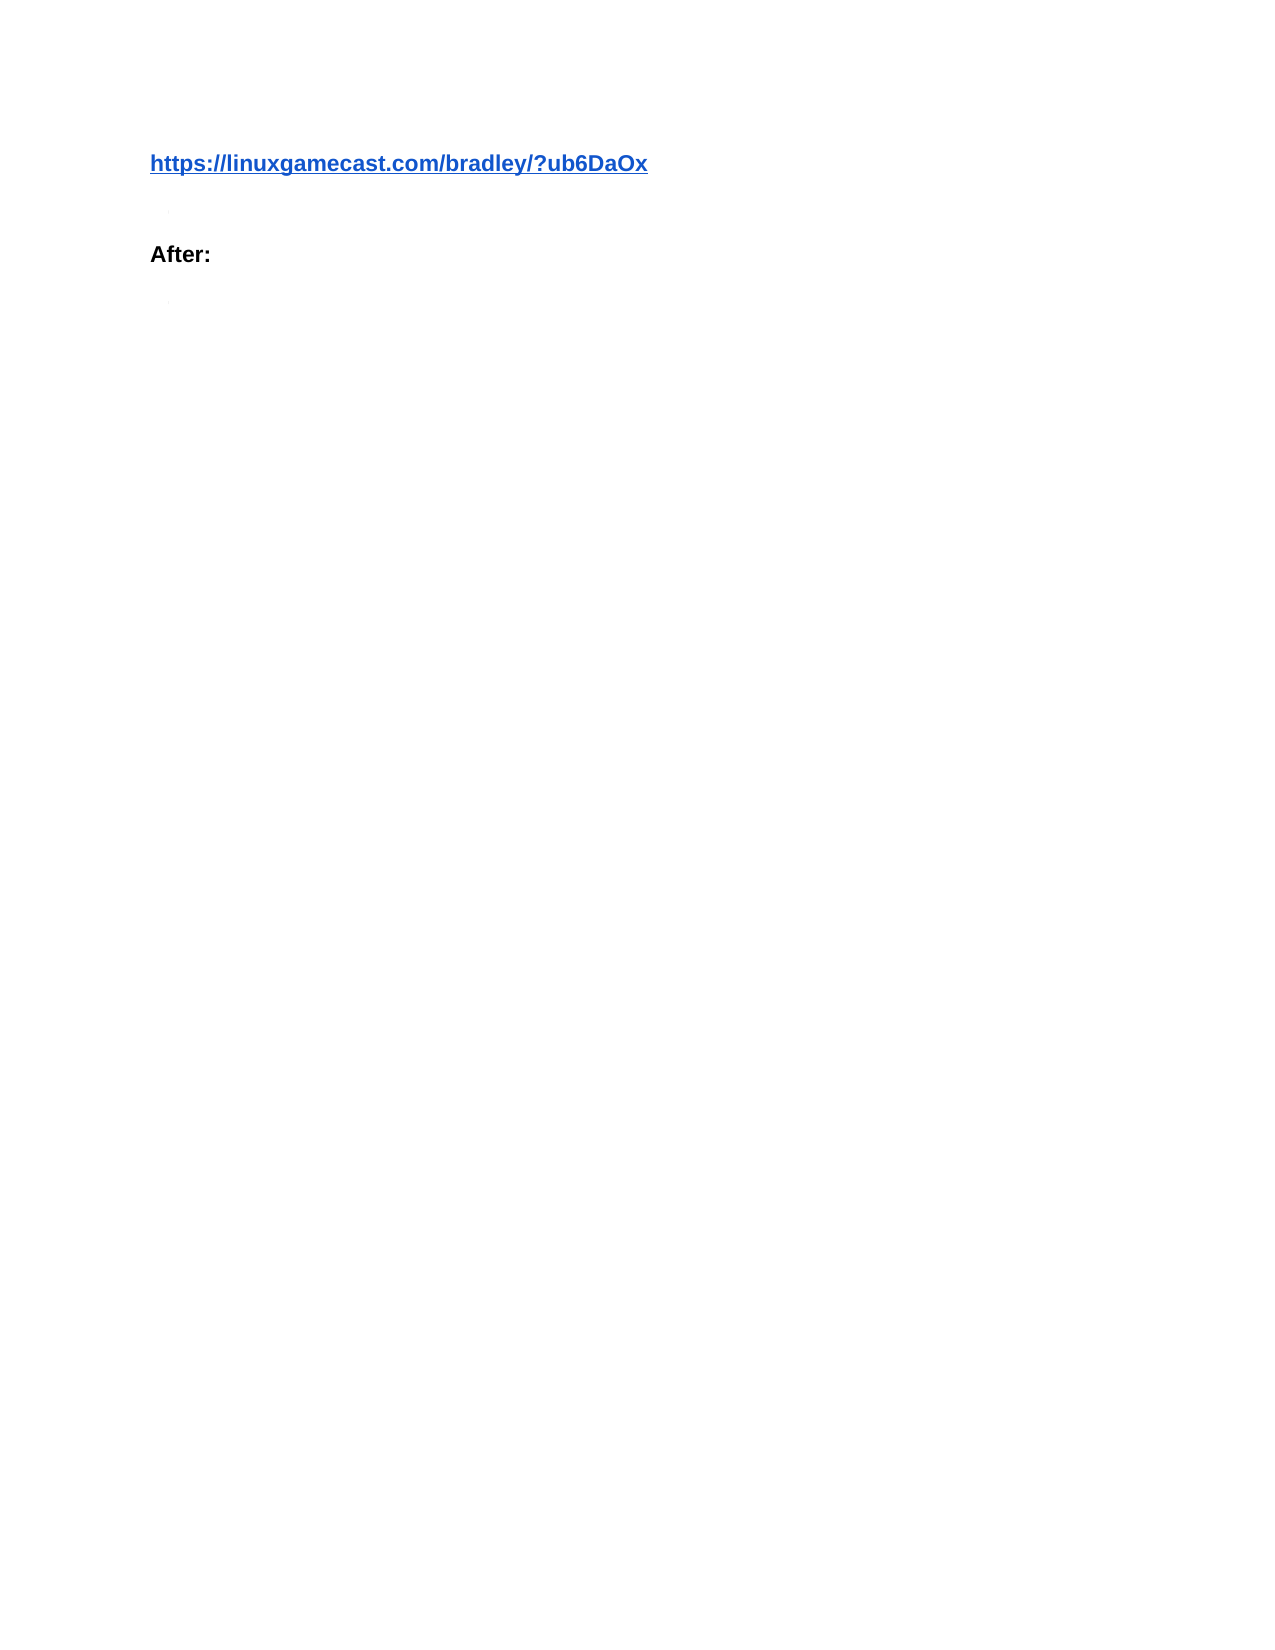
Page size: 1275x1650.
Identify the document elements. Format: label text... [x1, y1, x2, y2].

text https://linuxgamecast.com/bradley/?ub6DaOx [150, 150, 1125, 176]
text After: [150, 241, 1125, 267]
